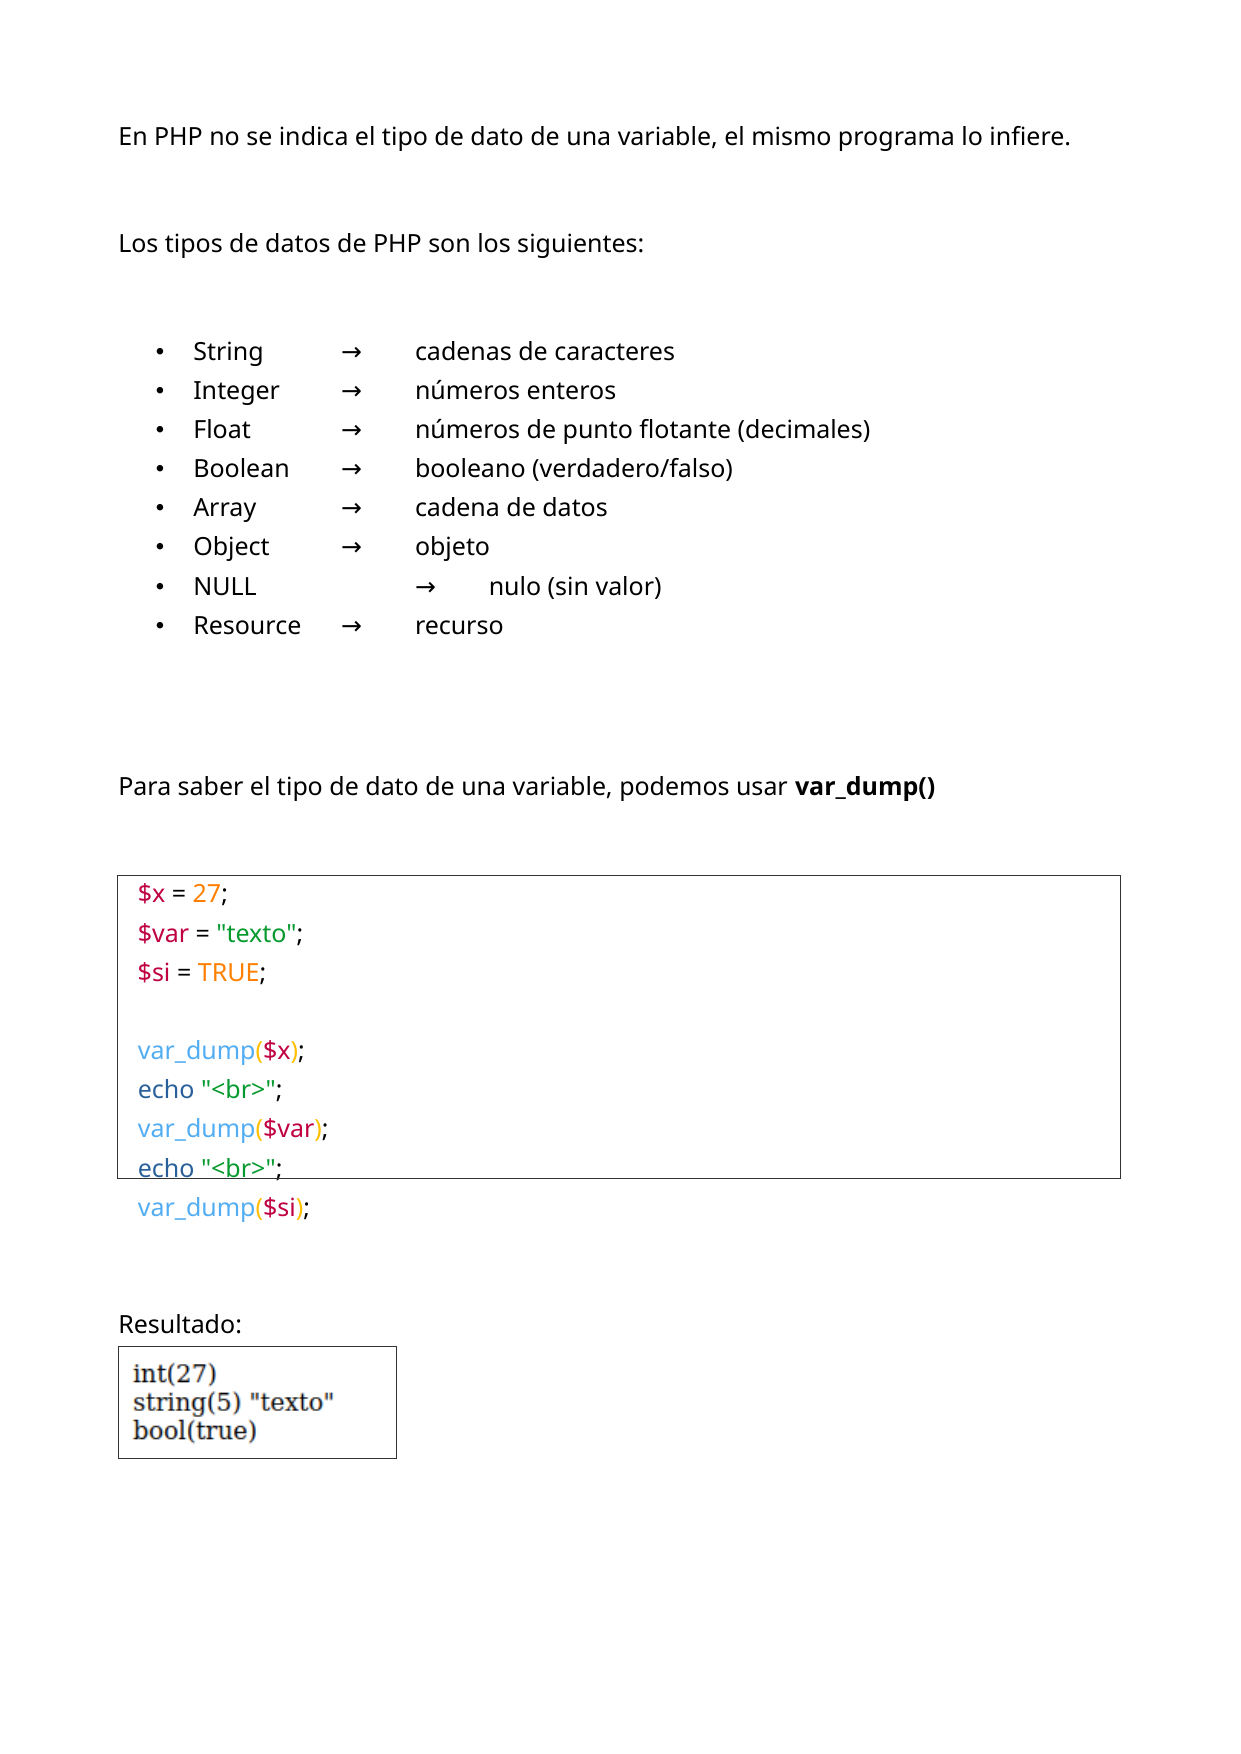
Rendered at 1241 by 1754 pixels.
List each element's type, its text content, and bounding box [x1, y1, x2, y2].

text var_dump($var); [118, 1111, 1120, 1145]
text $si = TRUE; [118, 954, 1120, 988]
text Los tipos de datos de PHP son los siguientes: [118, 226, 1122, 260]
list Resource → recurso [156, 607, 1122, 641]
list String → cadenas de caracteres [156, 333, 1122, 367]
text Para saber el tipo de dato de una variable, podemos usar var_dump() [118, 768, 1122, 803]
list NULL → nulo (sin valor) [156, 568, 1122, 602]
text echo "<br>"; [118, 1072, 1120, 1106]
text $var = "texto"; [118, 915, 1120, 949]
text $x = 27; [118, 876, 1120, 910]
list Object → objeto [156, 529, 1122, 563]
list Float → números de punto flotante (decimales) [156, 411, 1122, 446]
picture [121, 1349, 394, 1456]
list Integer → números enteros [156, 372, 1122, 406]
list Array → cadena de datos [156, 490, 1122, 524]
text En PHP no se indica el tipo de dato de una variable, el mismo programa lo infiere. [118, 118, 1122, 152]
text var_dump($x); [118, 1033, 1120, 1067]
text var_dump($si); [118, 1189, 1122, 1223]
text Resultado: [118, 1307, 1122, 1341]
list Boolean → booleano (verdadero/falso) [156, 451, 1122, 485]
text echo "<br>"; [118, 1150, 1122, 1184]
